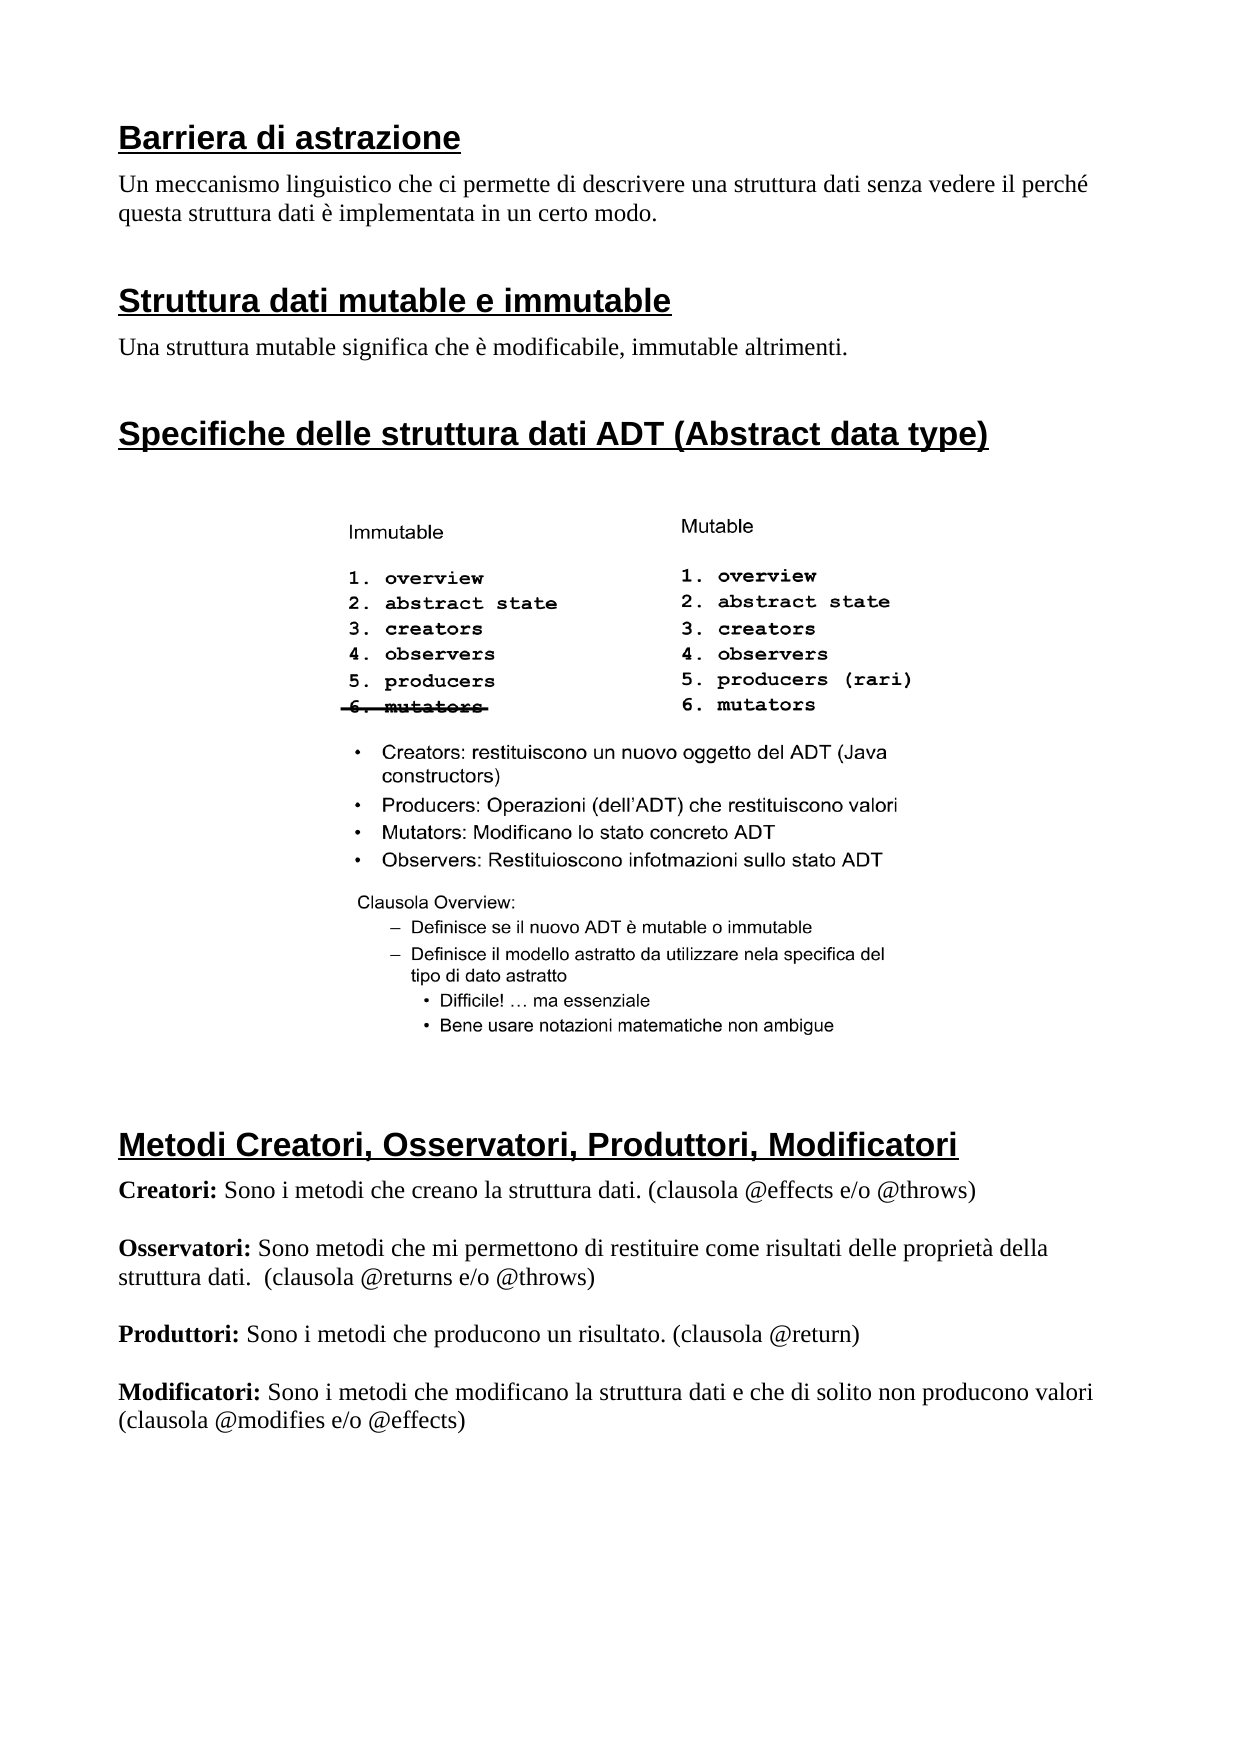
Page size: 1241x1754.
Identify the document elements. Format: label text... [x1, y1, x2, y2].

text Una struttura mutable significa che è modificabile, immutable altrimenti. [118, 332, 1122, 360]
subtitle Struttura dati mutable e immutable [118, 281, 1122, 319]
text Creatori: Sono i metodi che creano la struttura dati. (clausola @effects e/o @throws) [118, 1176, 1122, 1204]
picture [349, 890, 891, 1042]
subtitle Metodi Creatori, Osservatori, Produttori, Modificatori [118, 1124, 1122, 1163]
text Modificatori: Sono i metodi che modificano la struttura dati e che di solito non producono valori (clausola @modifies e/o @effects) [118, 1377, 1122, 1434]
text Osservatori: Sono metodi che mi permettono di restituire come risultati delle proprietà della struttura dati. (clausola @returns e/o @throws) [118, 1233, 1122, 1291]
text Un meccanismo linguistico che ci permette di descrivere una struttura dati senza vedere il perché questa struttura dati è implementata in un certo modo. [118, 169, 1122, 227]
subtitle Barriera di astrazione [118, 118, 1122, 157]
subtitle Specifiche delle struttura dati ADT (Abstract data type) [118, 414, 1122, 453]
picture [321, 494, 919, 879]
text Produttori: Sono i metodi che producono un risultato. (clausola @return) [118, 1319, 1122, 1348]
